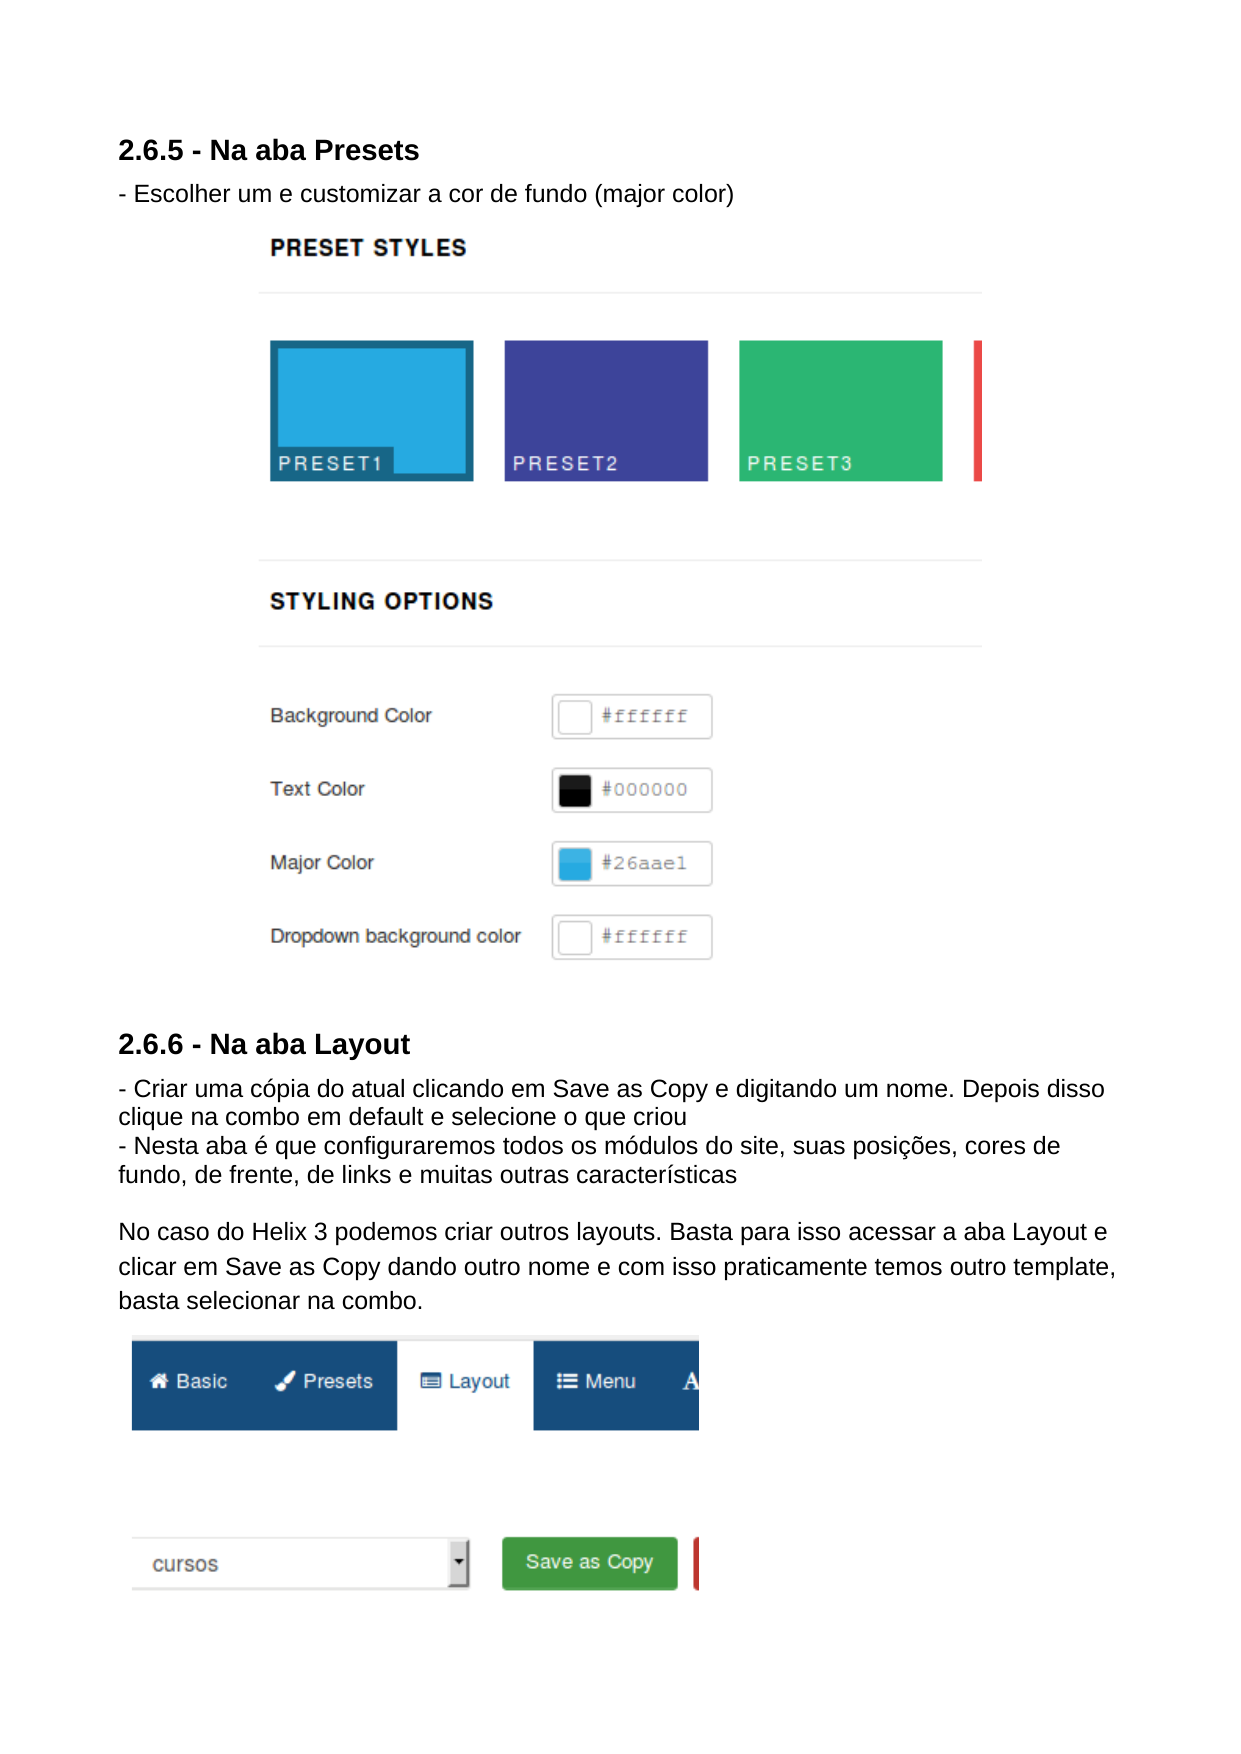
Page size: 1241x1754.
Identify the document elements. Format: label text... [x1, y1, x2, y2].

subtitle 2.6.6 - Na aba Layout [118, 1027, 1122, 1061]
subtitle 2.6.5 - Na aba Presets [118, 133, 1122, 166]
text - Nesta aba é que configuraremos todos os módulos do site, suas posições, cores de fundo, de frente, de links e muitas outras características [118, 1131, 1122, 1188]
text - Escolher um e customizar a cor de fundo (major color) [118, 179, 1122, 208]
text No caso do Helix 3 podemos criar outros layouts. Basta para isso acessar a aba Layout e clicar em Save as Copy dando outro nome e com isso praticamente temos outro template, basta selecionar na combo. [118, 1217, 1122, 1315]
text - Criar uma cópia do atual clicando em Save as Copy e digitando um nome. Depois disso clique na combo em default e selecione o que criou [118, 1073, 1122, 1131]
picture [258, 236, 982, 968]
picture [131, 1335, 699, 1644]
